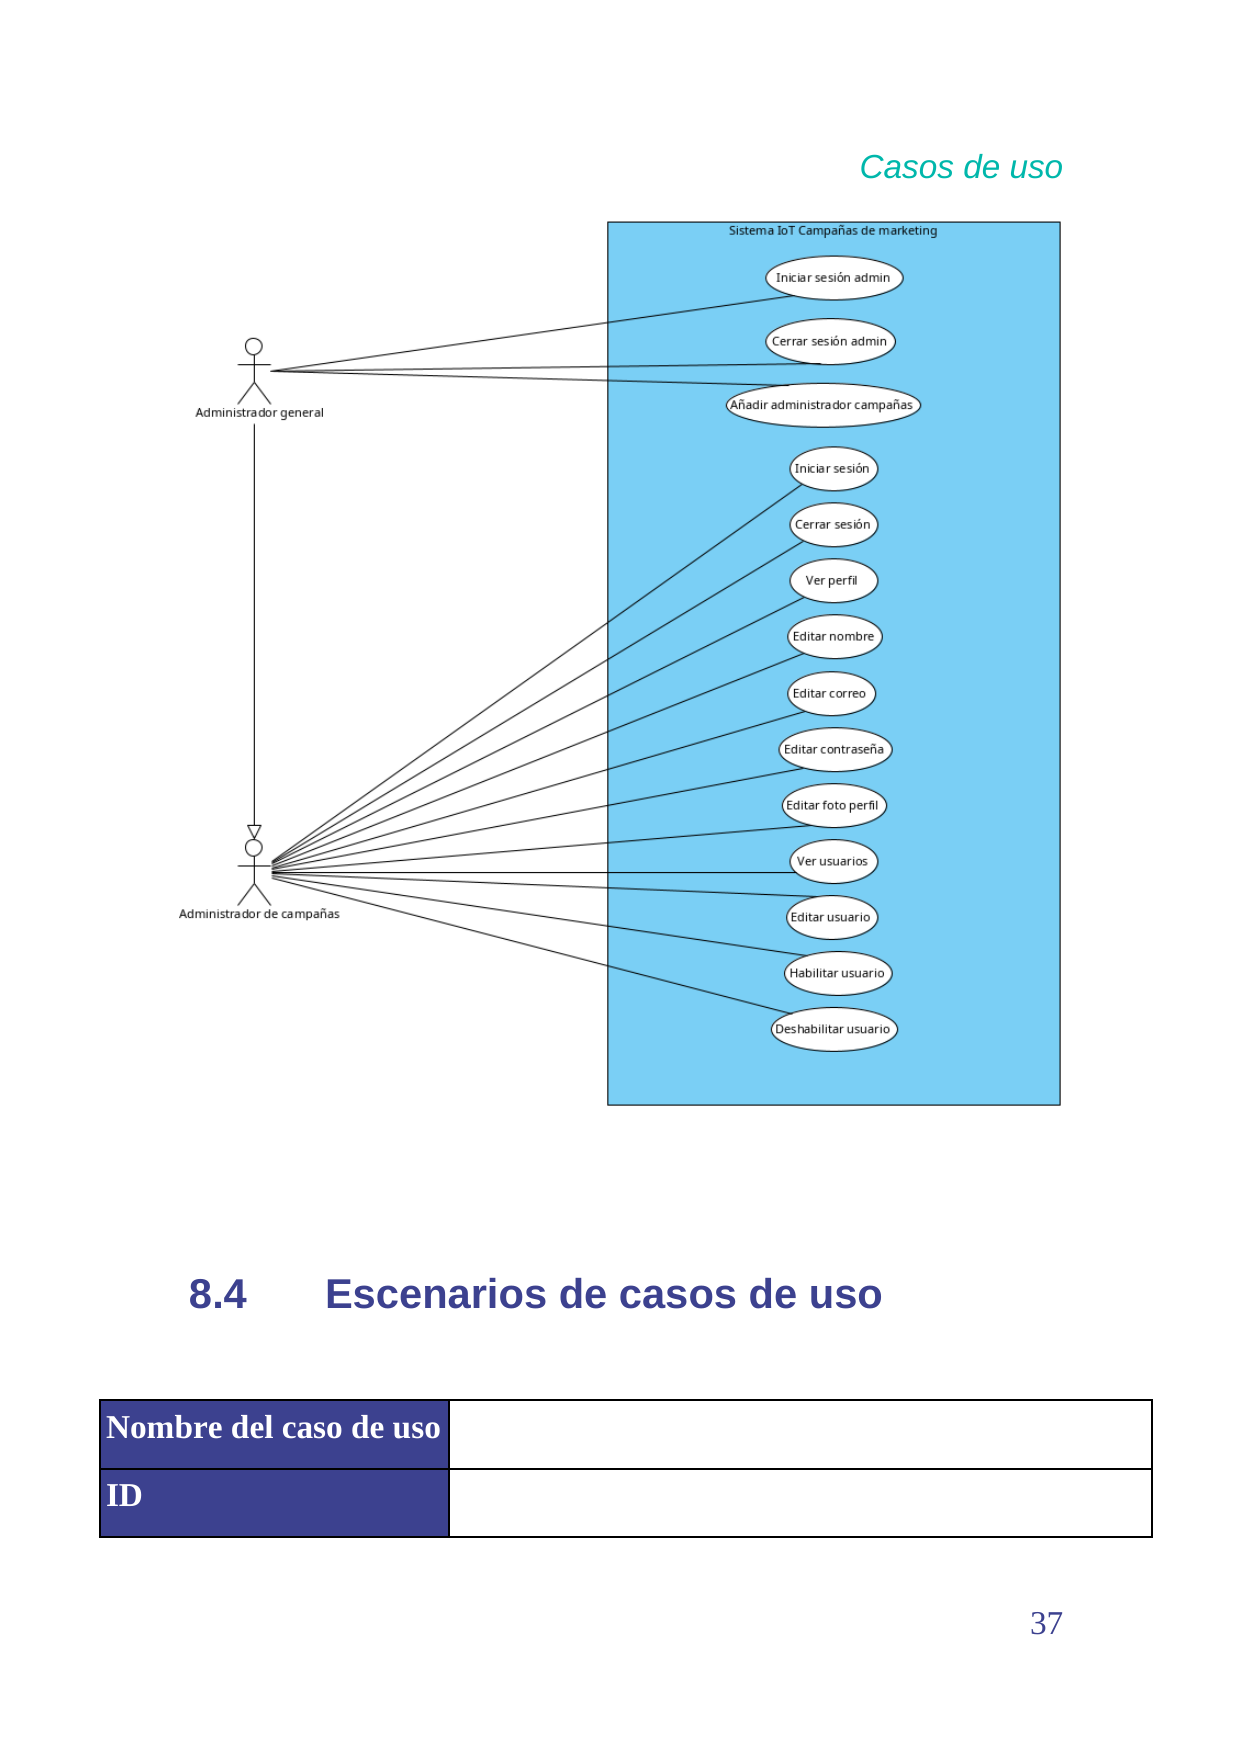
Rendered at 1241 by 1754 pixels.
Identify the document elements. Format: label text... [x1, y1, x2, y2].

table_cell [450, 1470, 1151, 1536]
table_header Nombre del caso de uso [101, 1401, 448, 1468]
picture [177, 215, 1063, 1109]
table_cell ID [101, 1470, 448, 1536]
subtitle Escenarios de casos de uso [177, 1269, 1063, 1317]
table_header [450, 1401, 1151, 1468]
